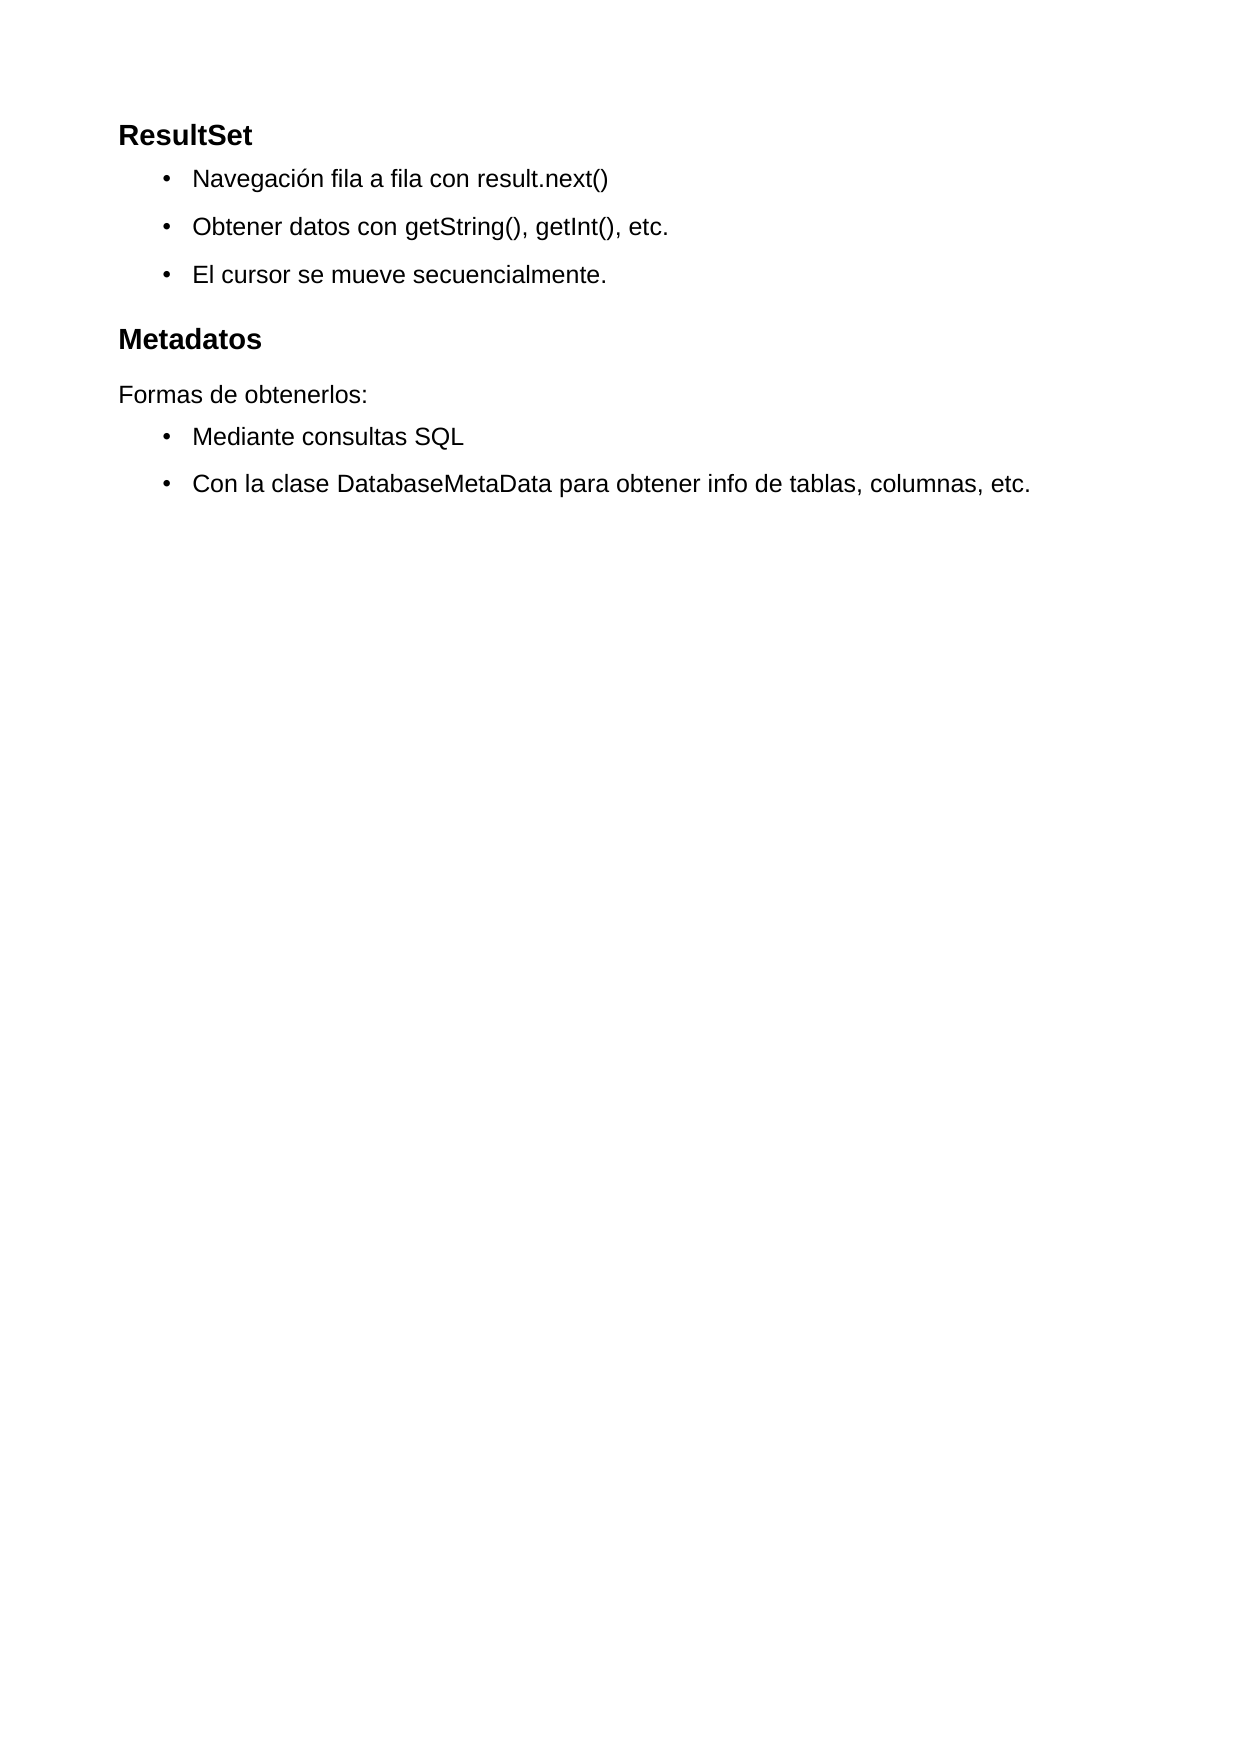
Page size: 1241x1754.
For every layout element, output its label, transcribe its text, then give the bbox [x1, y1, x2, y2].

subtitle Metadatos [118, 322, 1122, 355]
list Obtener datos con getString(), getInt(), etc. [162, 212, 1122, 241]
list Con la clase DatabaseMetaData para obtener info de tablas, columnas, etc. [162, 469, 1122, 498]
subtitle ResultSet [118, 118, 1122, 152]
subtitle Formas de obtenerlos: [118, 380, 1122, 409]
list Navegación fila a fila con result.next() [162, 164, 1122, 193]
list El cursor se mueve secuencialmente. [162, 259, 1122, 288]
list Mediante consultas SQL [162, 422, 1122, 451]
